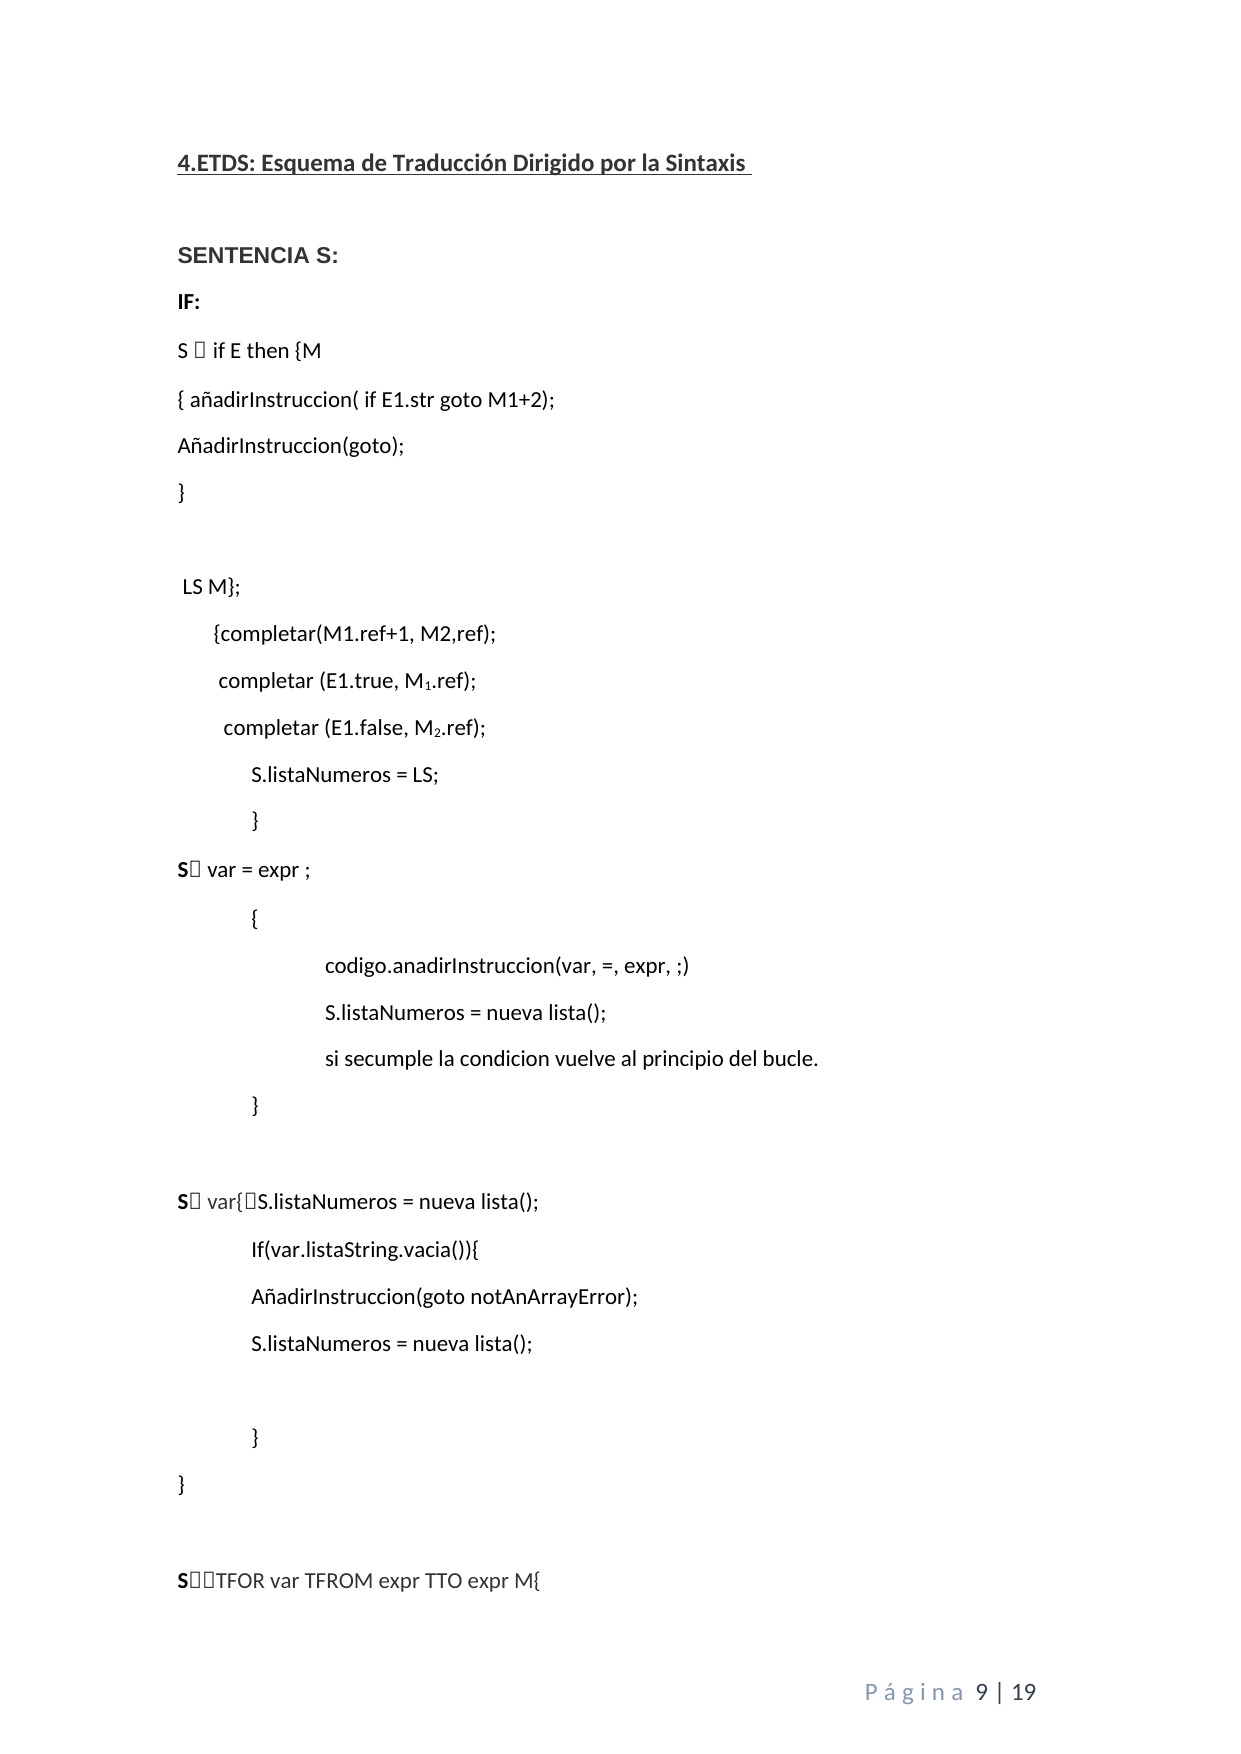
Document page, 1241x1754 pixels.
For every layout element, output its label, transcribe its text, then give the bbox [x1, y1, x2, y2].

text S  if E then {M [177, 334, 1063, 366]
text S.listaNumeros = nueva lista(); [251, 998, 1063, 1026]
text } [177, 807, 1063, 834]
text If(var.listaString.vacia()){ [177, 1236, 1063, 1263]
text AñadirInstruccion(goto notAnArrayError); [177, 1282, 1063, 1310]
text } [177, 1423, 1063, 1451]
text LS M}; [177, 572, 1063, 600]
text } [177, 1091, 1063, 1119]
text STFOR var TFROM expr TTO expr M{ [177, 1564, 1063, 1595]
text codigo.anadirInstruccion(var, =, expr, ;) [177, 951, 1063, 979]
text {completar(M1.ref+1, M2,ref); [177, 619, 1063, 647]
text IF: [177, 287, 1063, 315]
text si secumple la condicion vuelve al principio del bucle. [177, 1044, 1063, 1072]
text { añadirInstruccion( if E1.str goto M1+2); [177, 385, 1063, 413]
text S.listaNumeros = LS; [177, 760, 1063, 788]
text } [177, 1470, 1063, 1498]
text AñadirInstruccion(goto); [177, 432, 1063, 459]
text { [177, 904, 1063, 932]
text S.listaNumeros = nueva lista(); [177, 1329, 1063, 1357]
text 4.ETDS: Esquema de Traducción Dirigido por la Sintaxis [177, 148, 1063, 178]
text S var{S.listaNumeros = nueva lista(); [177, 1185, 1063, 1216]
text completar (E1.false, M2.ref); [177, 713, 1063, 741]
text S var = expr ; [177, 853, 1063, 885]
text SENTENCIA S: [177, 242, 1063, 269]
text completar (E1.true, M1.ref); [177, 666, 1063, 694]
text } [177, 478, 1063, 506]
